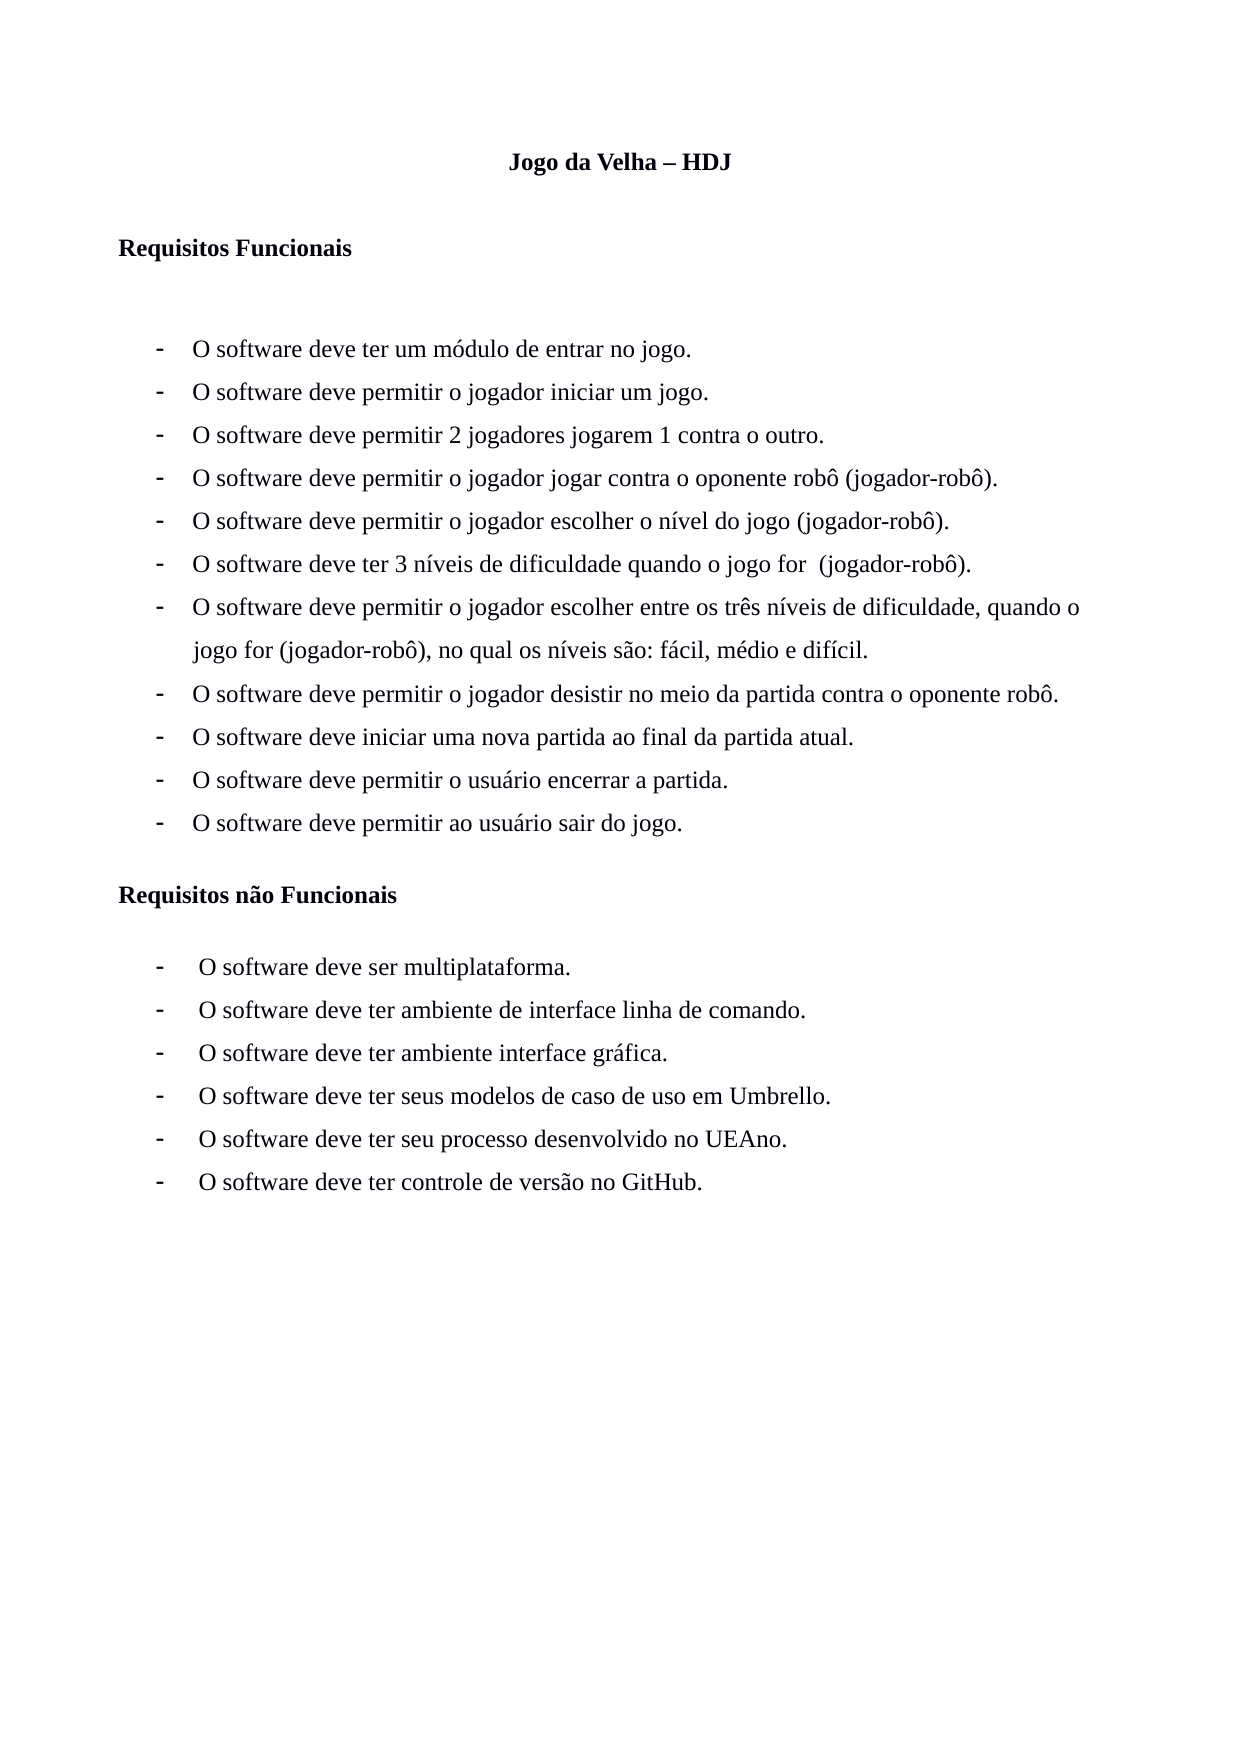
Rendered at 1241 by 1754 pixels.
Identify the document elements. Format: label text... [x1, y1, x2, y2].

list O software deve ter seus modelos de caso de uso em Umbrello. [156, 1081, 1122, 1110]
list O software deve iniciar uma nova partida ao final da partida atual. [156, 722, 1122, 751]
list O software deve ter um módulo de entrar no jogo. [156, 334, 1122, 362]
text Jogo da Velha – HDJ [118, 147, 1122, 176]
list O software deve ter 3 níveis de dificuldade quando o jogo for (jogador-robô). [156, 549, 1122, 578]
list O software deve permitir o usuário encerrar a partida. [156, 765, 1122, 794]
text Requisitos não Funcionais [118, 880, 1122, 909]
list O software deve ter ambiente interface gráfica. [156, 1038, 1122, 1067]
list O software deve permitir o jogador escolher o nível do jogo (jogador-robô). [156, 506, 1122, 535]
list O software deve permitir o jogador escolher entre os três níveis de dificuldade, quando o jogo for (jogador-robô), no qual os níveis são: fácil, médio e difícil. [156, 592, 1122, 664]
list O software deve ter controle de versão no GitHub. [156, 1167, 1122, 1196]
list O software deve permitir o jogador desistir no meio da partida contra o oponente robô. [156, 679, 1122, 707]
list O software deve permitir o jogador jogar contra o oponente robô (jogador-robô). [156, 463, 1122, 492]
list O software deve permitir 2 jogadores jogarem 1 contra o outro. [156, 420, 1122, 449]
list O software deve permitir o jogador iniciar um jogo. [156, 377, 1122, 406]
list O software deve ter seu processo desenvolvido no UEAno. [156, 1124, 1122, 1153]
list O software deve ser multiplataforma. [156, 952, 1122, 981]
text Requisitos Funcionais [118, 233, 1122, 262]
list O software deve permitir ao usuário sair do jogo. [156, 808, 1122, 837]
list O software deve ter ambiente de interface linha de comando. [156, 995, 1122, 1024]
